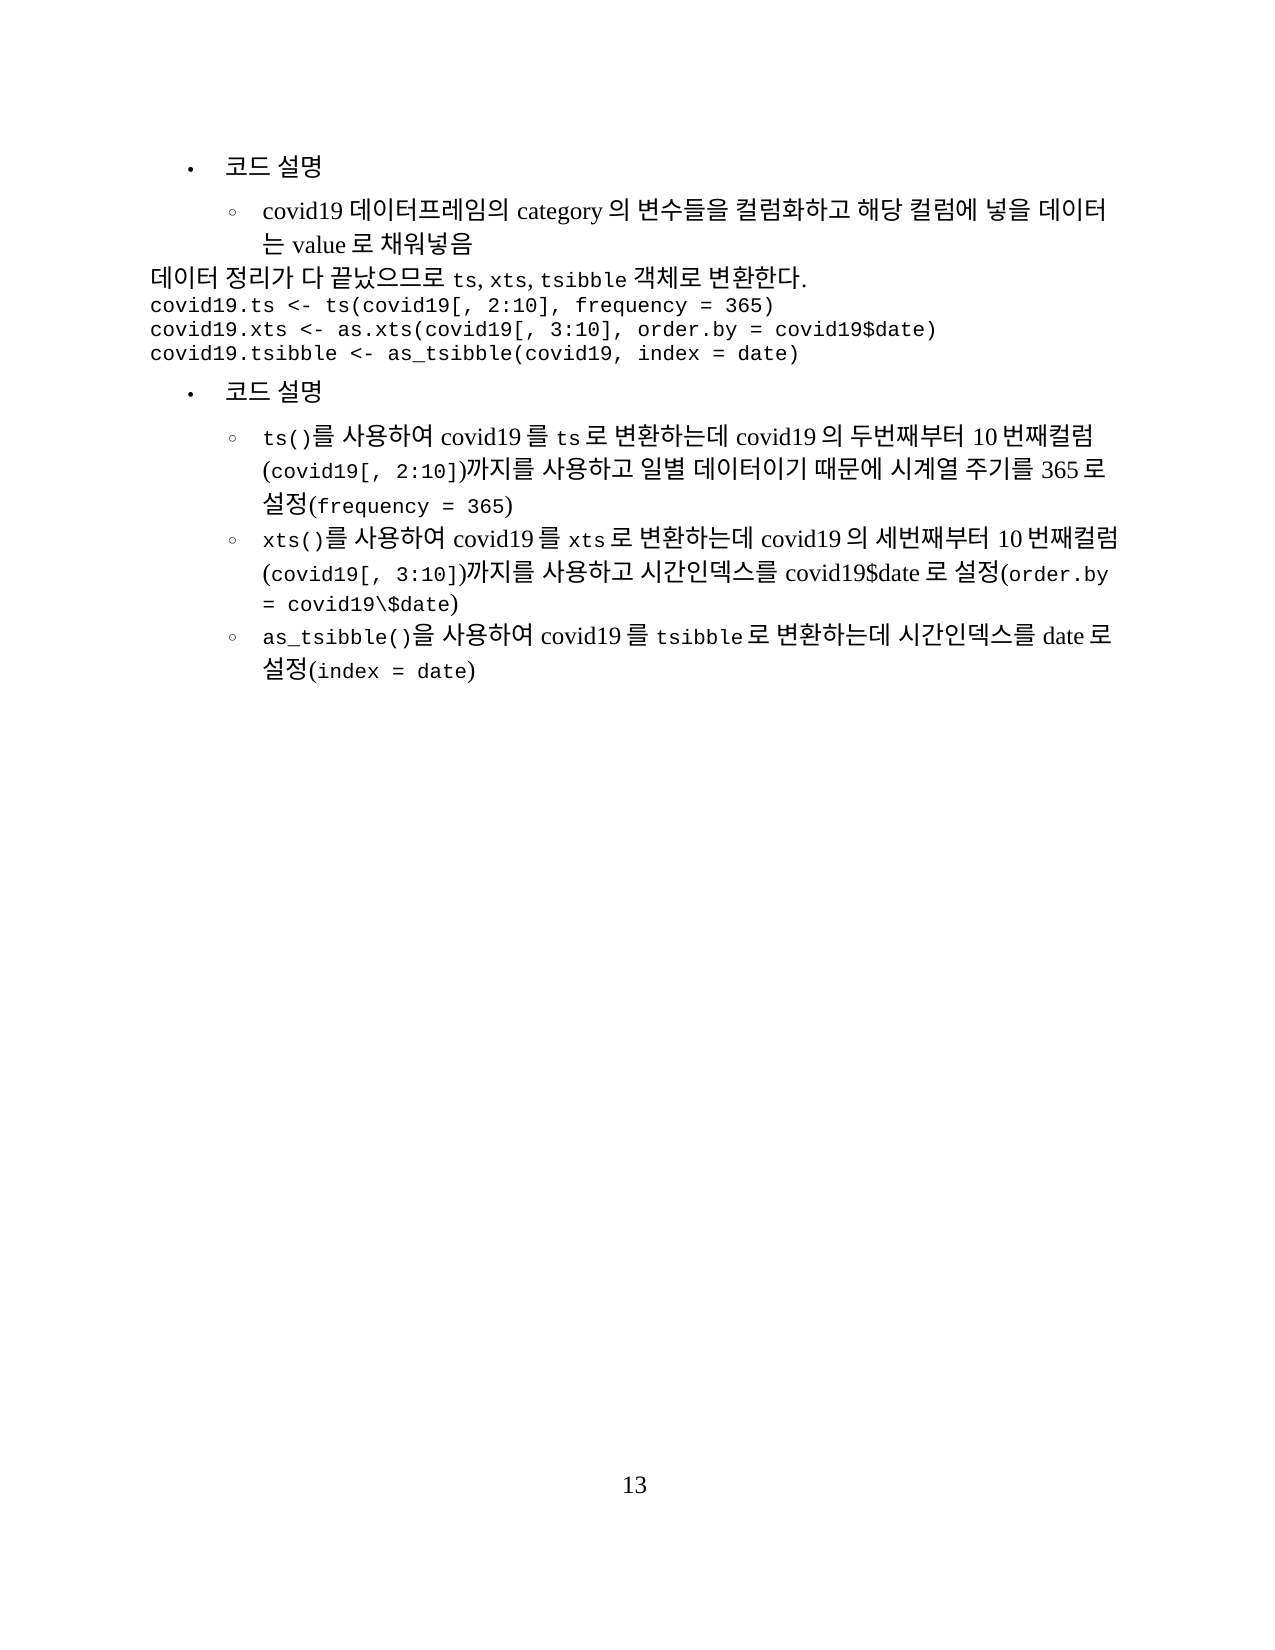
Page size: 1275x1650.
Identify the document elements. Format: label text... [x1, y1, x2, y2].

text covid19.tsibble <- as_tsibble(covid19, index = date) [150, 342, 1125, 366]
list as_tsibble()을 사용하여 covid19를 tsibble로 변환하는데 시간인덱스를 date로 설정(index = date) [225, 618, 1125, 686]
list 코드 설명 [187, 150, 1125, 184]
list ts()를 사용하여 covid19를 ts로 변환하는데 covid19의 두번째부터 10번째컬럼(covid19[, 2:10])까지를 사용하고 일별 데이터이기 때문에 시계열 주기를 365로 설정(frequency = 365) [225, 418, 1125, 520]
list xts()를 사용하여 covid19를 xts로 변환하는데 covid19의 세번째부터 10번째컬럼(covid19[, 3:10])까지를 사용하고 시간인덱스를 covid19$date로 설정(order.by = covid19\$date) [225, 520, 1125, 618]
text covid19.xts <- as.xts(covid19[, 3:10], order.by = covid19$date) [150, 319, 1125, 342]
text 데이터 정리가 다 끝났으므로 ts, xts, tsibble 객체로 변환한다. [150, 261, 1125, 295]
text covid19.ts <- ts(covid19[, 2:10], frequency = 365) [150, 295, 1125, 319]
list covid19 데이터프레임의 category의 변수들을 컬럼화하고 해당 컬럼에 넣을 데이터는 value로 채워넣음 [225, 193, 1125, 261]
list 코드 설명 [187, 375, 1125, 409]
